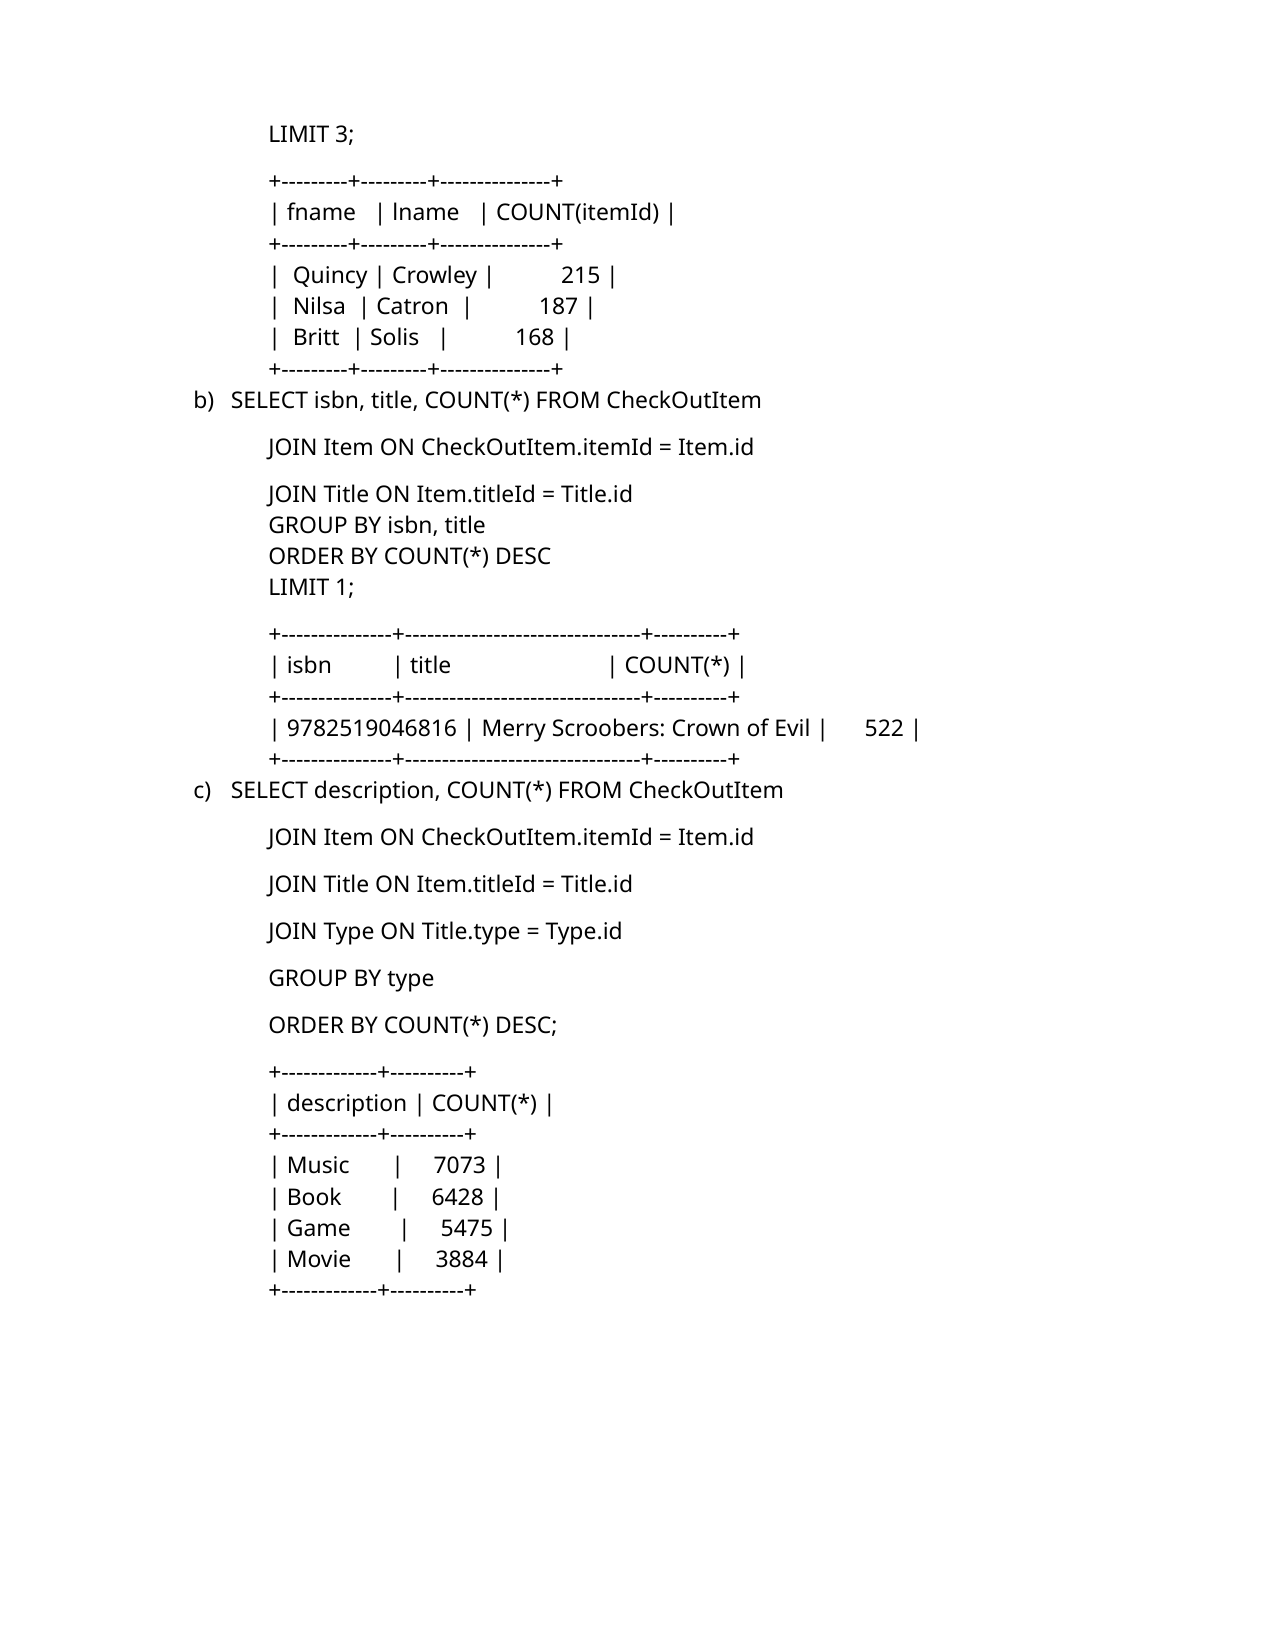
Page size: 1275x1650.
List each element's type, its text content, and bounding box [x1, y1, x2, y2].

list | Game | 5475 | [231, 1212, 1157, 1243]
list +-------------+----------+ [231, 1056, 1157, 1087]
list | description | COUNT(*) | [231, 1087, 1157, 1118]
list SELECT isbn, title, COUNT(*) FROM CheckOutItem [193, 384, 1157, 415]
list SELECT description, COUNT(*) FROM CheckOutItem [193, 774, 1157, 806]
list | fname | lname | COUNT(itemId) | [231, 196, 1157, 227]
list | Britt | Solis | 168 | [231, 321, 1157, 352]
list JOIN Item ON CheckOutItem.itemId = Item.id [231, 821, 1157, 852]
list JOIN Title ON Item.titleId = Title.id [231, 868, 1157, 899]
list JOIN Type ON Title.type = Type.id [231, 915, 1157, 946]
list +---------+---------+---------------+ [231, 165, 1157, 196]
list ORDER BY COUNT(*) DESC; [231, 1009, 1157, 1040]
list | Movie | 3884 | [231, 1243, 1157, 1274]
list LIMIT 1; [231, 571, 1157, 602]
list | isbn | title | COUNT(*) | [231, 649, 1157, 681]
list +---------+---------+---------------+ [231, 352, 1157, 384]
list JOIN Title ON Item.titleId = Title.id [231, 477, 1157, 509]
list | 9782519046816 | Merry Scroobers: Crown of Evil | 522 | [231, 712, 1157, 743]
list GROUP BY isbn, title [231, 509, 1157, 540]
list | Quincy | Crowley | 215 | [231, 259, 1157, 290]
list +---------------+--------------------------------+----------+ [231, 681, 1157, 712]
list +---------------+--------------------------------+----------+ [231, 743, 1157, 774]
list ORDER BY COUNT(*) DESC [231, 540, 1157, 571]
list | Music | 7073 | [231, 1149, 1157, 1181]
list | Book | 6428 | [231, 1181, 1157, 1212]
list JOIN Item ON CheckOutItem.itemId = Item.id [231, 431, 1157, 462]
list +---------------+--------------------------------+----------+ [231, 618, 1157, 649]
list GROUP BY type [231, 962, 1157, 993]
list +-------------+----------+ [231, 1118, 1157, 1149]
list LIMIT 3; [231, 118, 1157, 149]
list | Nilsa | Catron | 187 | [231, 290, 1157, 321]
list +-------------+----------+ [231, 1274, 1157, 1306]
list +---------+---------+---------------+ [231, 227, 1157, 259]
